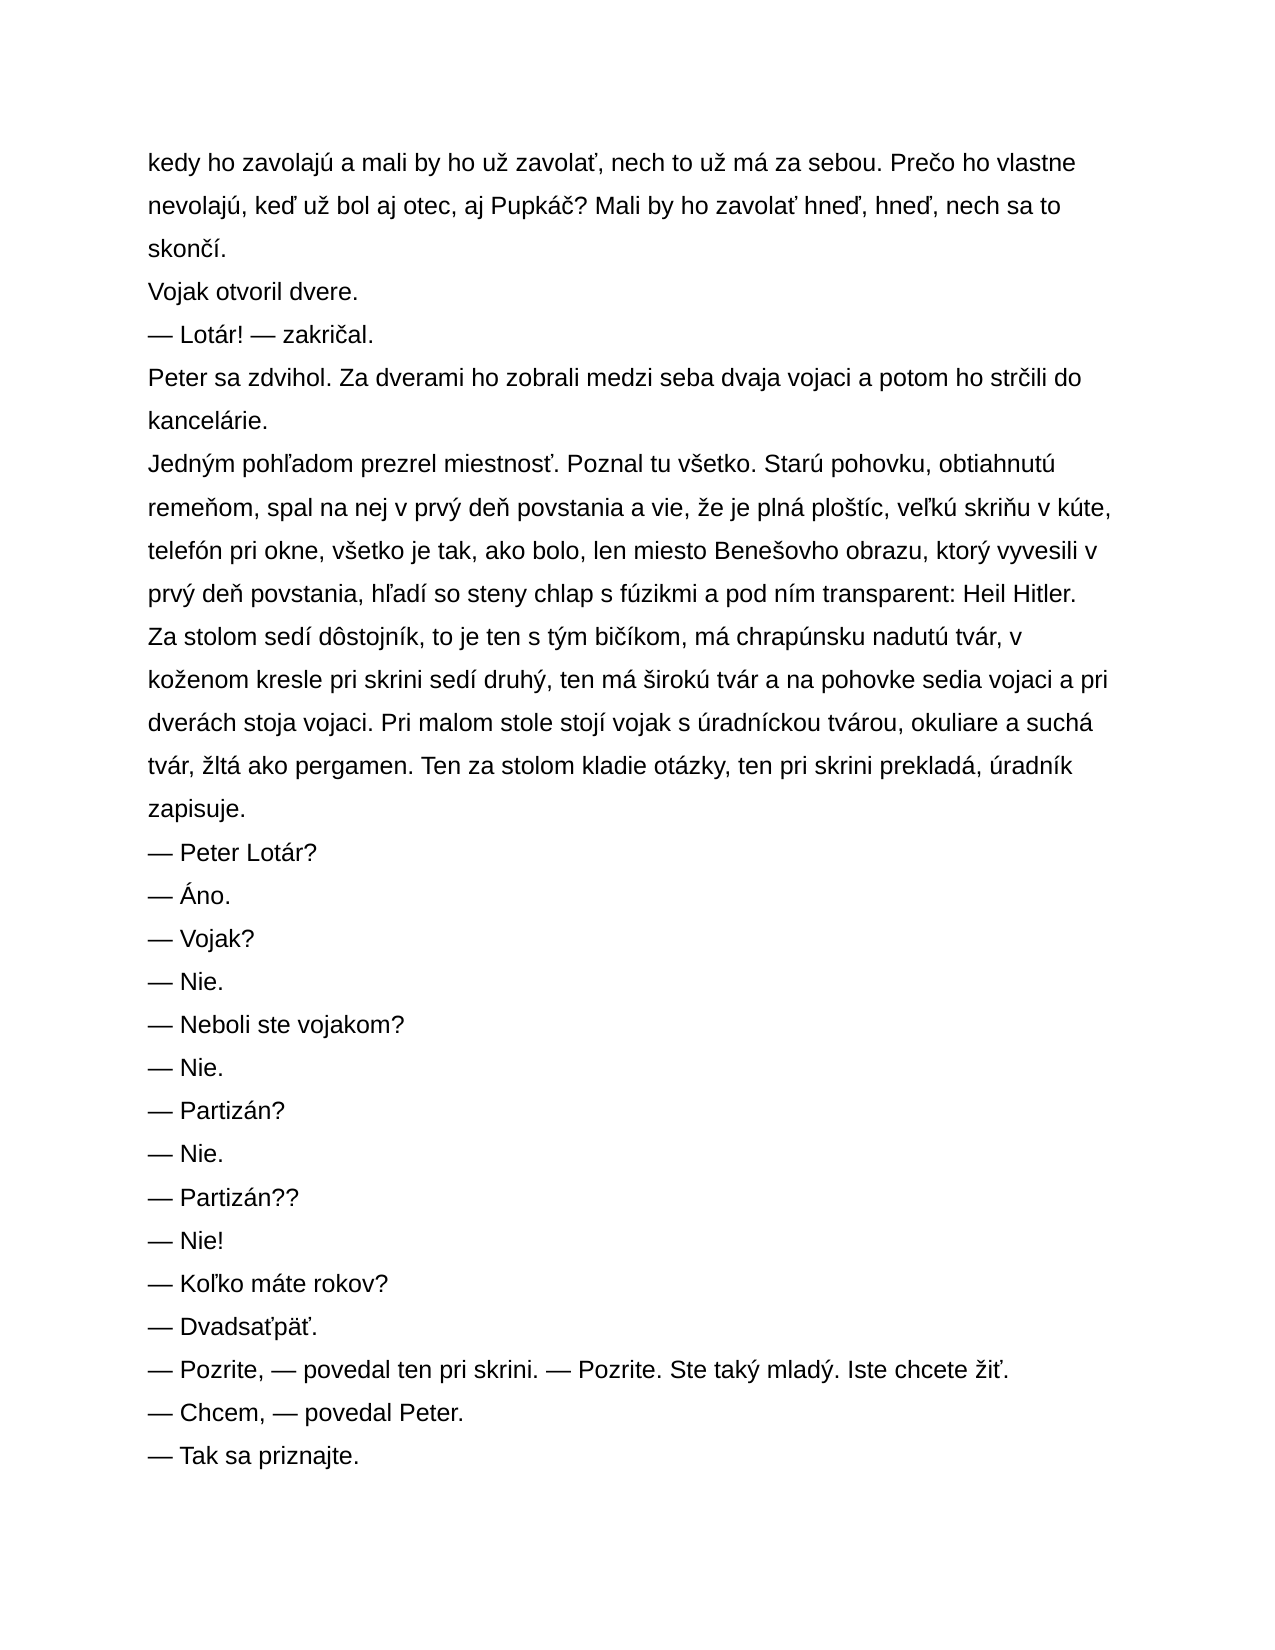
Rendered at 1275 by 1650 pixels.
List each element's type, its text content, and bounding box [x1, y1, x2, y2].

text — Koľko máte rokov? [148, 1269, 1127, 1298]
text — Nie. [148, 1139, 1127, 1168]
text — Chcem, — povedal Peter. [148, 1398, 1127, 1427]
text — Tak sa priznajte. [148, 1441, 1127, 1470]
text — Lotár! — zakričal. [148, 320, 1127, 349]
text — Partizán? [148, 1096, 1127, 1125]
text — Áno. [148, 881, 1127, 909]
text kedy ho zavolajú a mali by ho už zavolať, nech to už má za sebou. Prečo ho vlastne nevolajú, keď už bol aj otec, aj Pupkáč? Mali by ho zavolať hneď, hneď, nech sa to skončí. [148, 148, 1127, 263]
text Peter sa zdvihol. Za dverami ho zobrali medzi seba dvaja vojaci a potom ho strčili do kancelárie. [148, 363, 1127, 435]
text — Pozrite, — povedal ten pri skrini. — Pozrite. Ste taký mladý. Iste chcete žiť. [148, 1355, 1127, 1384]
text — Neboli ste vojakom? [148, 1010, 1127, 1039]
text — Nie. [148, 1053, 1127, 1082]
text — Dvadsaťpäť. [148, 1312, 1127, 1341]
text Vojak otvoril dvere. [148, 277, 1127, 306]
text — Partizán?? [148, 1183, 1127, 1211]
text Za stolom sedí dôstojník, to je ten s tým bičíkom, má chrapúnsku nadutú tvár, v koženom kresle pri skrini sedí druhý, ten má širokú tvár a na pohovke sedia vojaci a pri dverách stoja vojaci. Pri malom stole stojí vojak s úradníckou tvárou, okuliare a suchá tvár, žltá ako pergamen. Ten za stolom kladie otázky, ten pri skrini prekladá, úradník zapisuje. [148, 622, 1127, 823]
text — Nie. [148, 967, 1127, 996]
text — Vojak? [148, 924, 1127, 953]
text — Nie! [148, 1226, 1127, 1254]
text — Peter Lotár? [148, 838, 1127, 866]
text Jedným pohľadom prezrel miestnosť. Poznal tu všetko. Starú pohovku, obtiahnutú remeňom, spal na nej v prvý deň povstania a vie, že je plná ploštíc, veľkú skriňu v kúte, telefón pri okne, všetko je tak, ako bolo, len miesto Benešovho obrazu, ktorý vyvesili v prvý deň povstania, hľadí so steny chlap s fúzikmi a pod ním transparent: Heil Hitler. [148, 449, 1127, 608]
